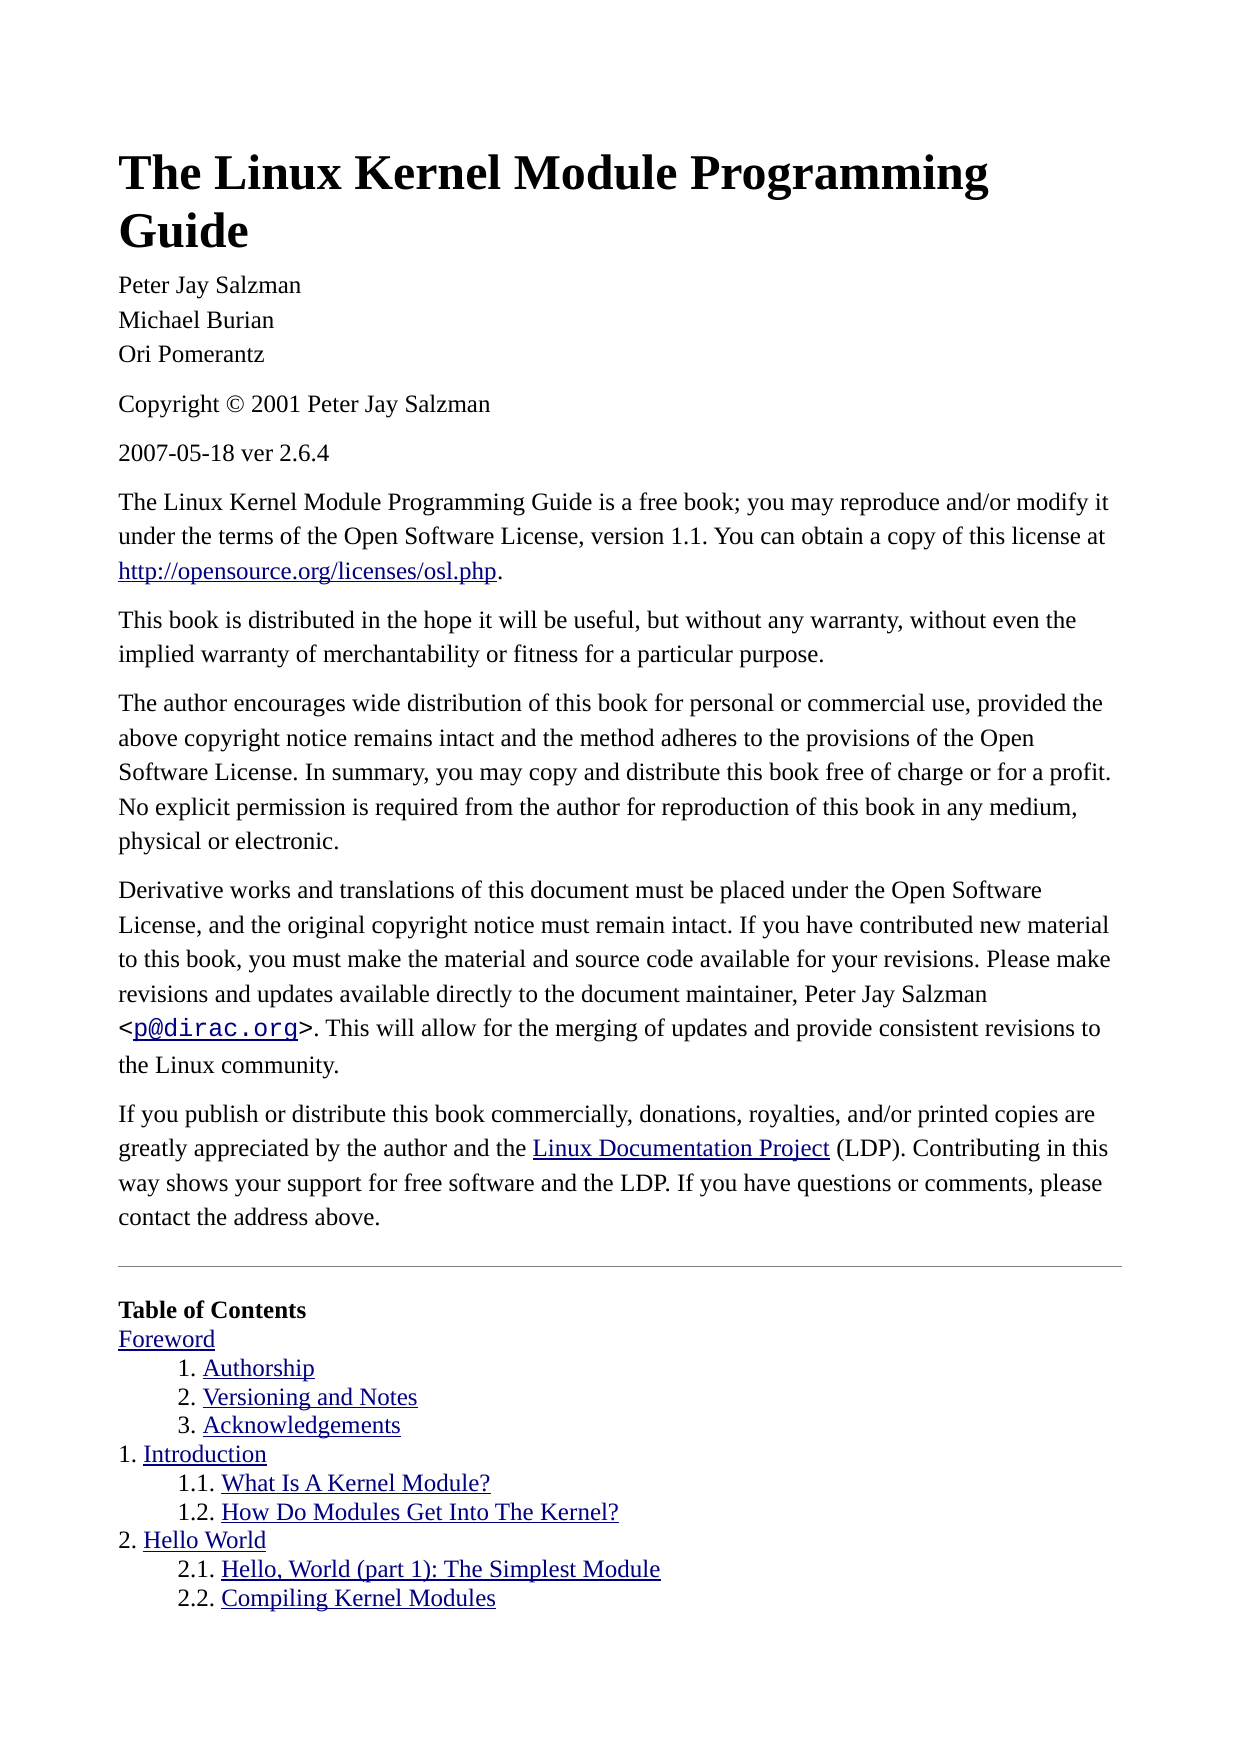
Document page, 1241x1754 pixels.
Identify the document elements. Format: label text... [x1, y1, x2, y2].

subtitle 1. Authorship [177, 1353, 1122, 1382]
subtitle The Linux Kernel Module Programming Guide [118, 143, 1122, 258]
subtitle 2.2. Compiling Kernel Modules [177, 1583, 1122, 1612]
subtitle 2. Versioning and Notes [177, 1382, 1122, 1411]
text Peter Jay Salzman Michael Burian Ori Pomerantz [118, 271, 1122, 368]
text 2007-05-18 ver 2.6.4 [118, 438, 1122, 466]
subtitle 3. Acknowledgements [177, 1411, 1122, 1439]
subtitle 2. Hello World [118, 1526, 1122, 1554]
text Copyright © 2001 Peter Jay Salzman [118, 389, 1122, 417]
subtitle Table of Contents [118, 1296, 1122, 1324]
subtitle Foreword [118, 1324, 1122, 1353]
subtitle 2.1. Hello, World (part 1): The Simplest Module [177, 1554, 1122, 1583]
subtitle 1. Introduction [118, 1439, 1122, 1468]
subtitle 1.2. How Do Modules Get Into The Kernel? [177, 1497, 1122, 1526]
subtitle 1.1. What Is A Kernel Module? [177, 1468, 1122, 1497]
text The Linux Kernel Module Programming Guide is a free book; you may reproduce and/or modify it under the terms of the Open Software License, version 1.1. You can obtain a copy of this license at http://opensource.org/licenses/osl.php. [118, 487, 1122, 584]
text The author encourages wide distribution of this book for personal or commercial use, provided the above copyright notice remains intact and the method adheres to the provisions of the Open Software License. In summary, you may copy and distribute this book free of charge or for a profit. No explicit permission is required from the author for reproduction of this book in any medium, physical or electronic. [118, 688, 1122, 855]
text Derivative works and translations of this document must be placed under the Open Software License, and the original copyright notice must remain intact. If you have contributed new material to this book, you must make the material and source code available for your revisions. Please make revisions and updates available directly to the document maintainer, Peter Jay Salzman <p@dirac.org>. This will allow for the merging of updates and provide consistent revisions to the Linux community. [118, 875, 1122, 1078]
text If you publish or distribute this book commercially, donations, royalties, and/or printed copies are greatly appreciated by the author and the Linux Documentation Project (LDP). Contributing in this way shows your support for free software and the LDP. If you have questions or comments, please contact the address above. [118, 1099, 1122, 1231]
text This book is distributed in the hope it will be useful, but without any warranty, without even the implied warranty of merchantability or fitness for a particular purpose. [118, 605, 1122, 668]
